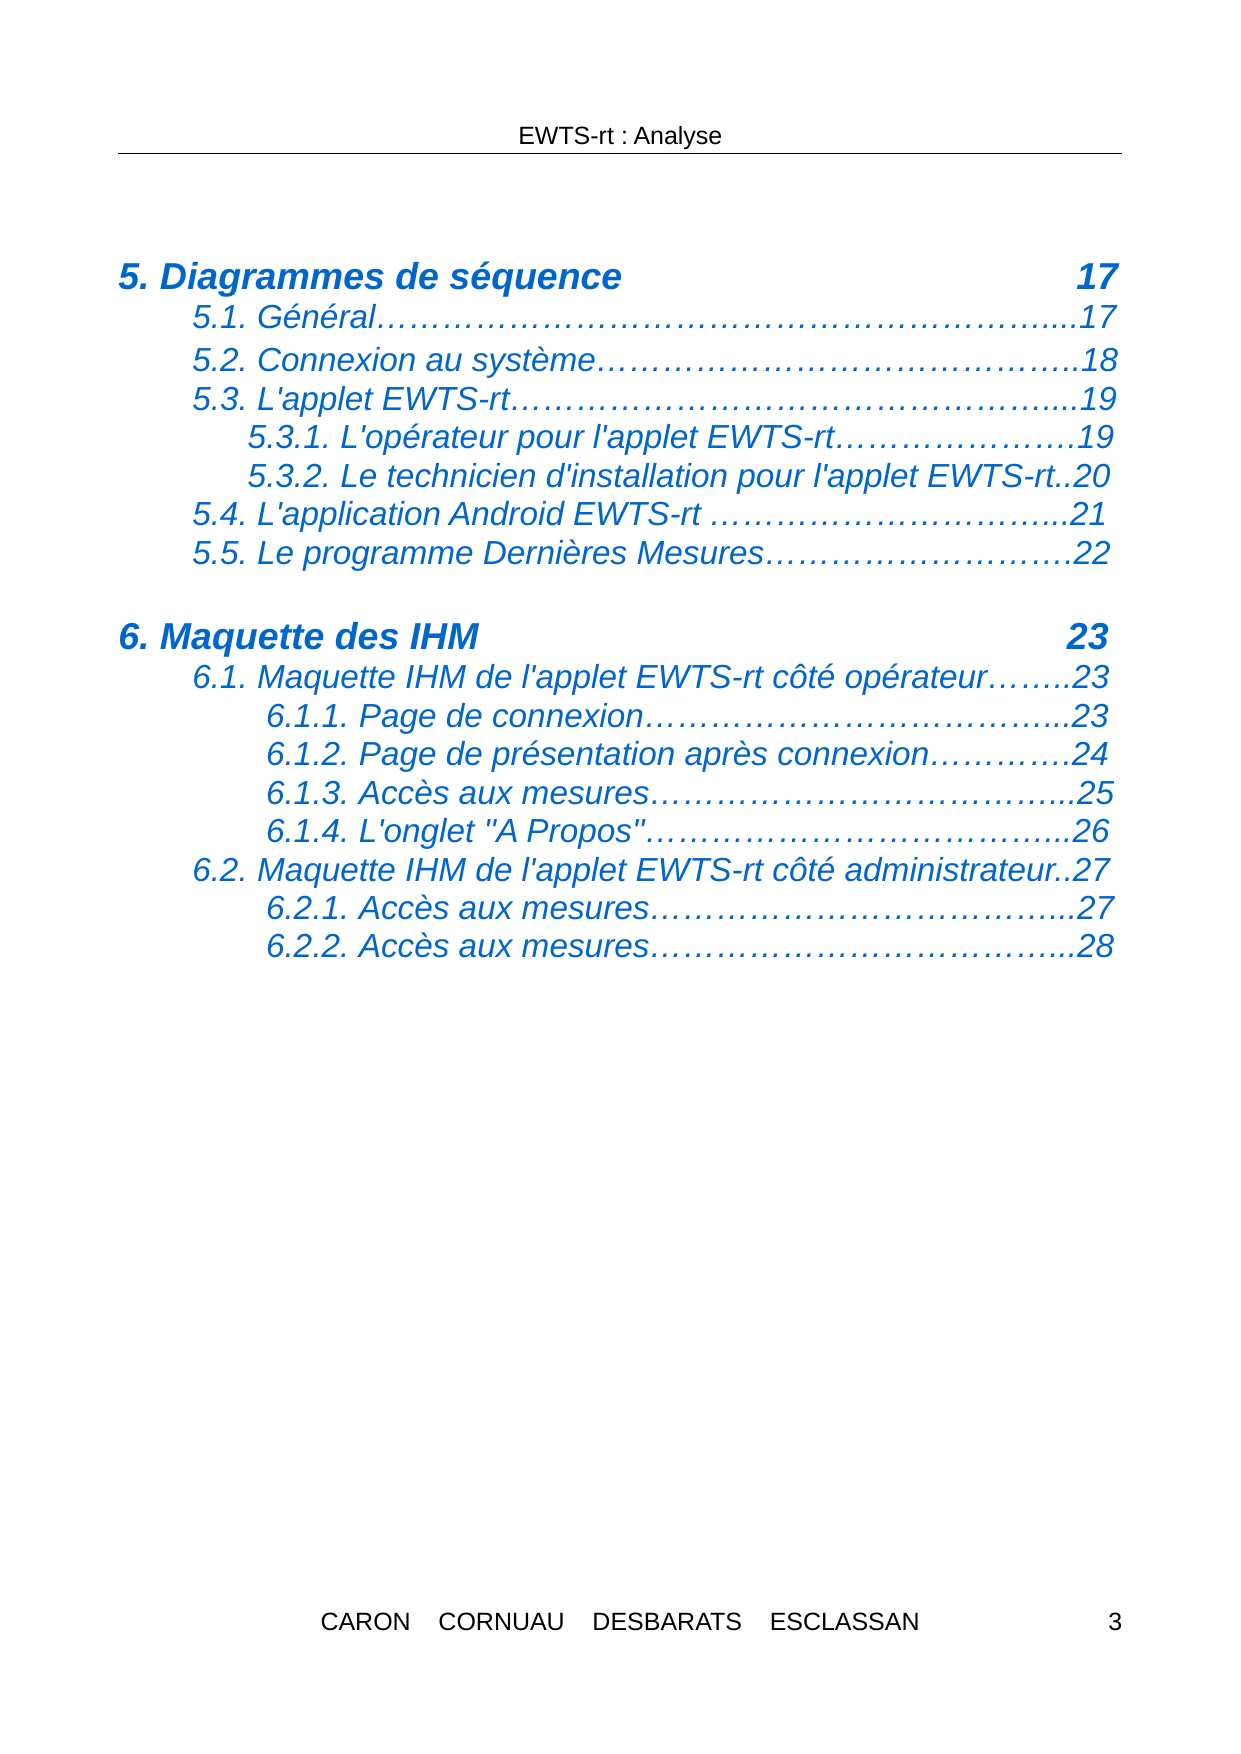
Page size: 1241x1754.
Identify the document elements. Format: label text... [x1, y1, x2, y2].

text 6.1. Maquette IHM de l'applet EWTS-rt côté opérateur……..23 [118, 657, 1122, 696]
text 5.1. Général……………………………………………………....17 [118, 297, 1122, 336]
text 5.4. L'application Android EWTS-rt …………………………...21 [118, 494, 1122, 533]
text 6.2.1. Accès aux mesures………………………………...27 [118, 888, 1122, 926]
text 6.1.4. L'onglet ''A Propos''………………………………...26 [118, 811, 1122, 849]
text 5.5. Le programme Dernières Mesures……………………….22 [118, 533, 1122, 571]
text 5.3.2. Le technicien d'installation pour l'applet EWTS-rt..20 [118, 456, 1122, 494]
text 6.2. Maquette IHM de l'applet EWTS-rt côté administrateur..27 [118, 849, 1122, 888]
text 5. Diagrammes de séquence 17 [118, 254, 1122, 297]
text 6.1.1. Page de connexion………………………………...23 [118, 696, 1122, 734]
text 6.1.3. Accès aux mesures………………………………...25 [118, 773, 1122, 811]
text 5.3.1. L'opérateur pour l'applet EWTS-rt………………….19 [118, 417, 1122, 456]
text 6.1.2. Page de présentation après connexion………….24 [118, 734, 1122, 773]
text 6. Maquette des IHM 23 [118, 614, 1122, 657]
text 6.2.2. Accès aux mesures………………………………...28 [118, 926, 1122, 965]
text 5.2. Connexion au système……………………………………..18 [118, 336, 1122, 379]
text 5.3. L'applet EWTS-rt…………………………………………....19 [118, 379, 1122, 417]
